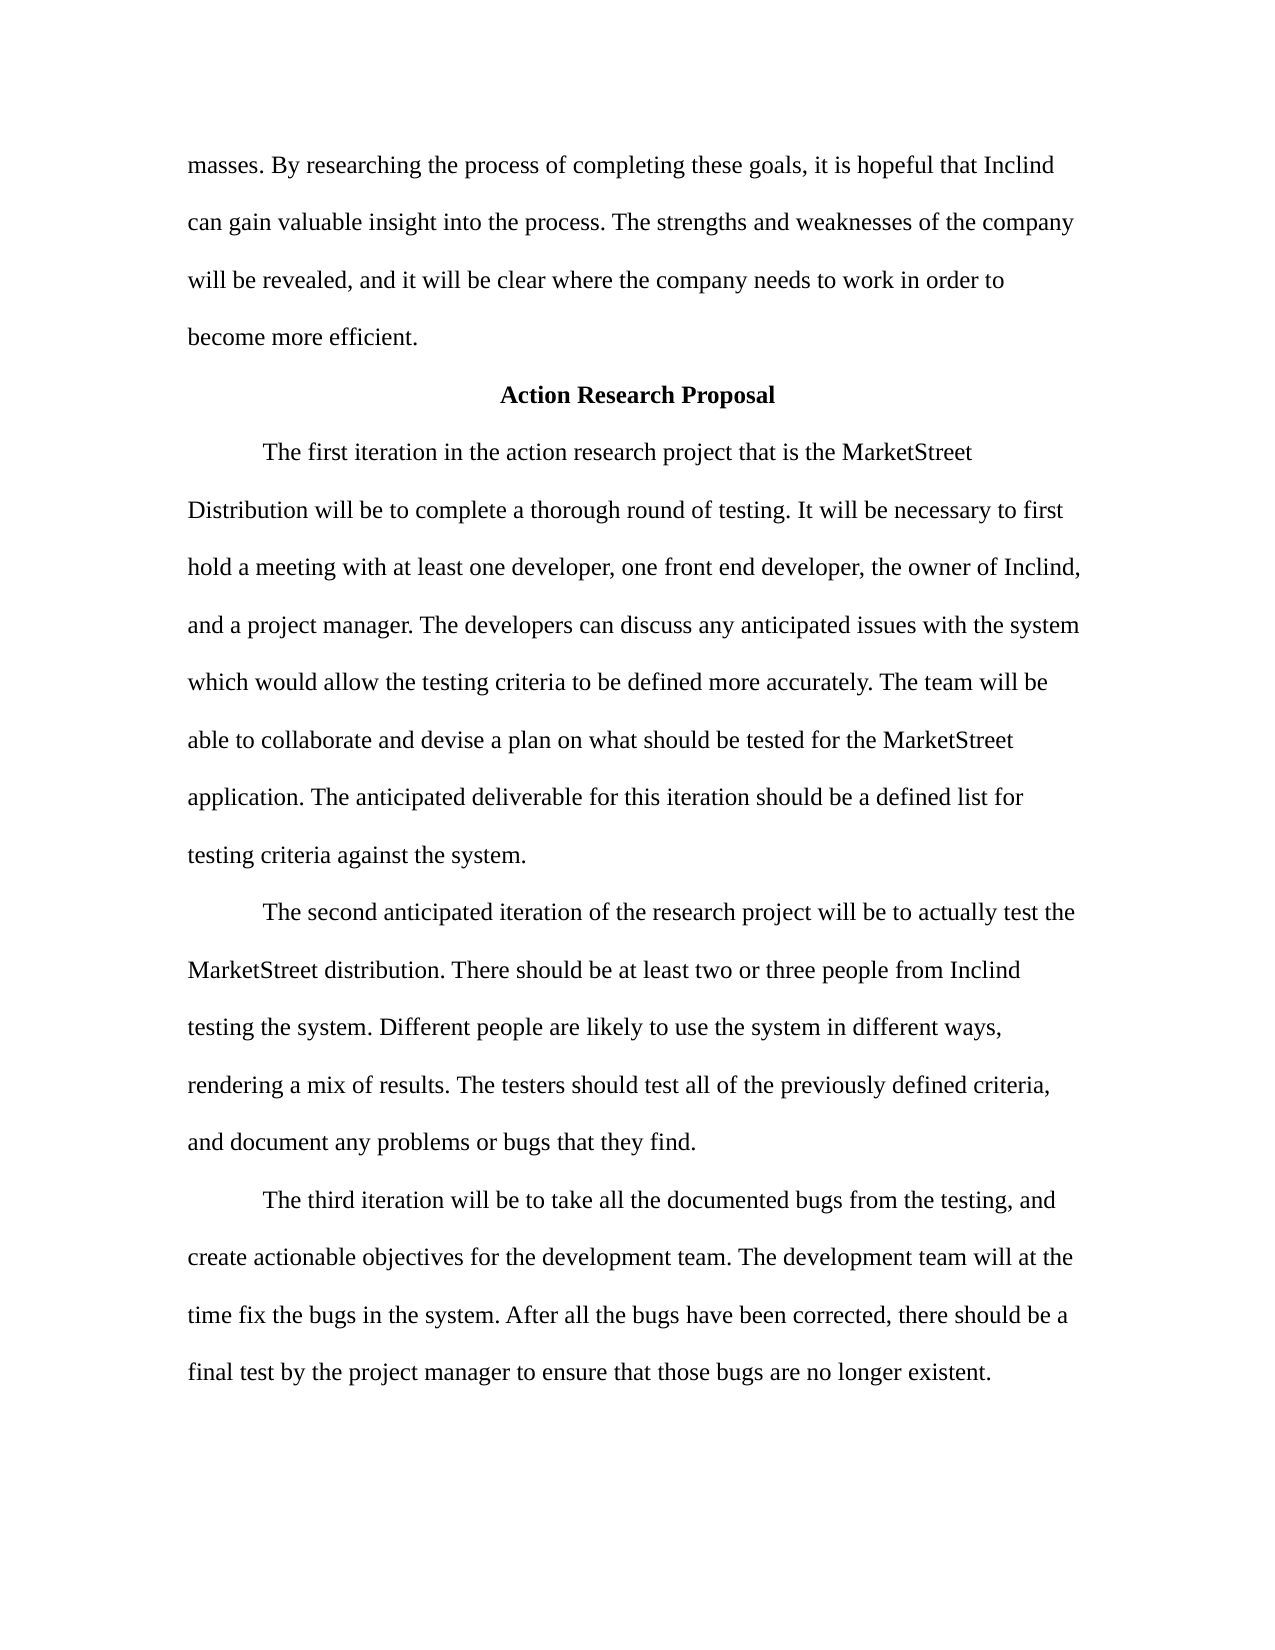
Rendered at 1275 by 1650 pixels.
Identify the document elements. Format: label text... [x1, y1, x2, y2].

text Action Research Proposal [187, 380, 1087, 409]
text masses. By researching the process of completing these goals, it is hopeful that Inclind can gain valuable insight into the process. The strengths and weaknesses of the company will be revealed, and it will be clear where the company needs to work in order to become more efficient. [187, 150, 1087, 351]
text The second anticipated iteration of the research project will be to actually test the MarketStreet distribution. There should be at least two or three people from Inclind testing the system. Different people are likely to use the system in different ways, rendering a mix of results. The testers should test all of the previously defined criteria, and document any problems or bugs that they find. [187, 897, 1087, 1156]
text The first iteration in the action research project that is the MarketStreet Distribution will be to complete a thorough round of testing. It will be necessary to first hold a meeting with at least one developer, one front end developer, the owner of Inclind, and a project manager. The developers can discuss any anticipated issues with the system which would allow the testing criteria to be defined more accurately. The team will be able to collaborate and devise a plan on what should be tested for the MarketStreet application. The anticipated deliverable for this iteration should be a defined list for testing criteria against the system. [187, 437, 1087, 869]
text The third iteration will be to take all the documented bugs from the testing, and create actionable objectives for the development team. The development team will at the time fix the bugs in the system. After all the bugs have been corrected, there should be a final test by the project manager to ensure that those bugs are no longer existent. [187, 1185, 1087, 1386]
